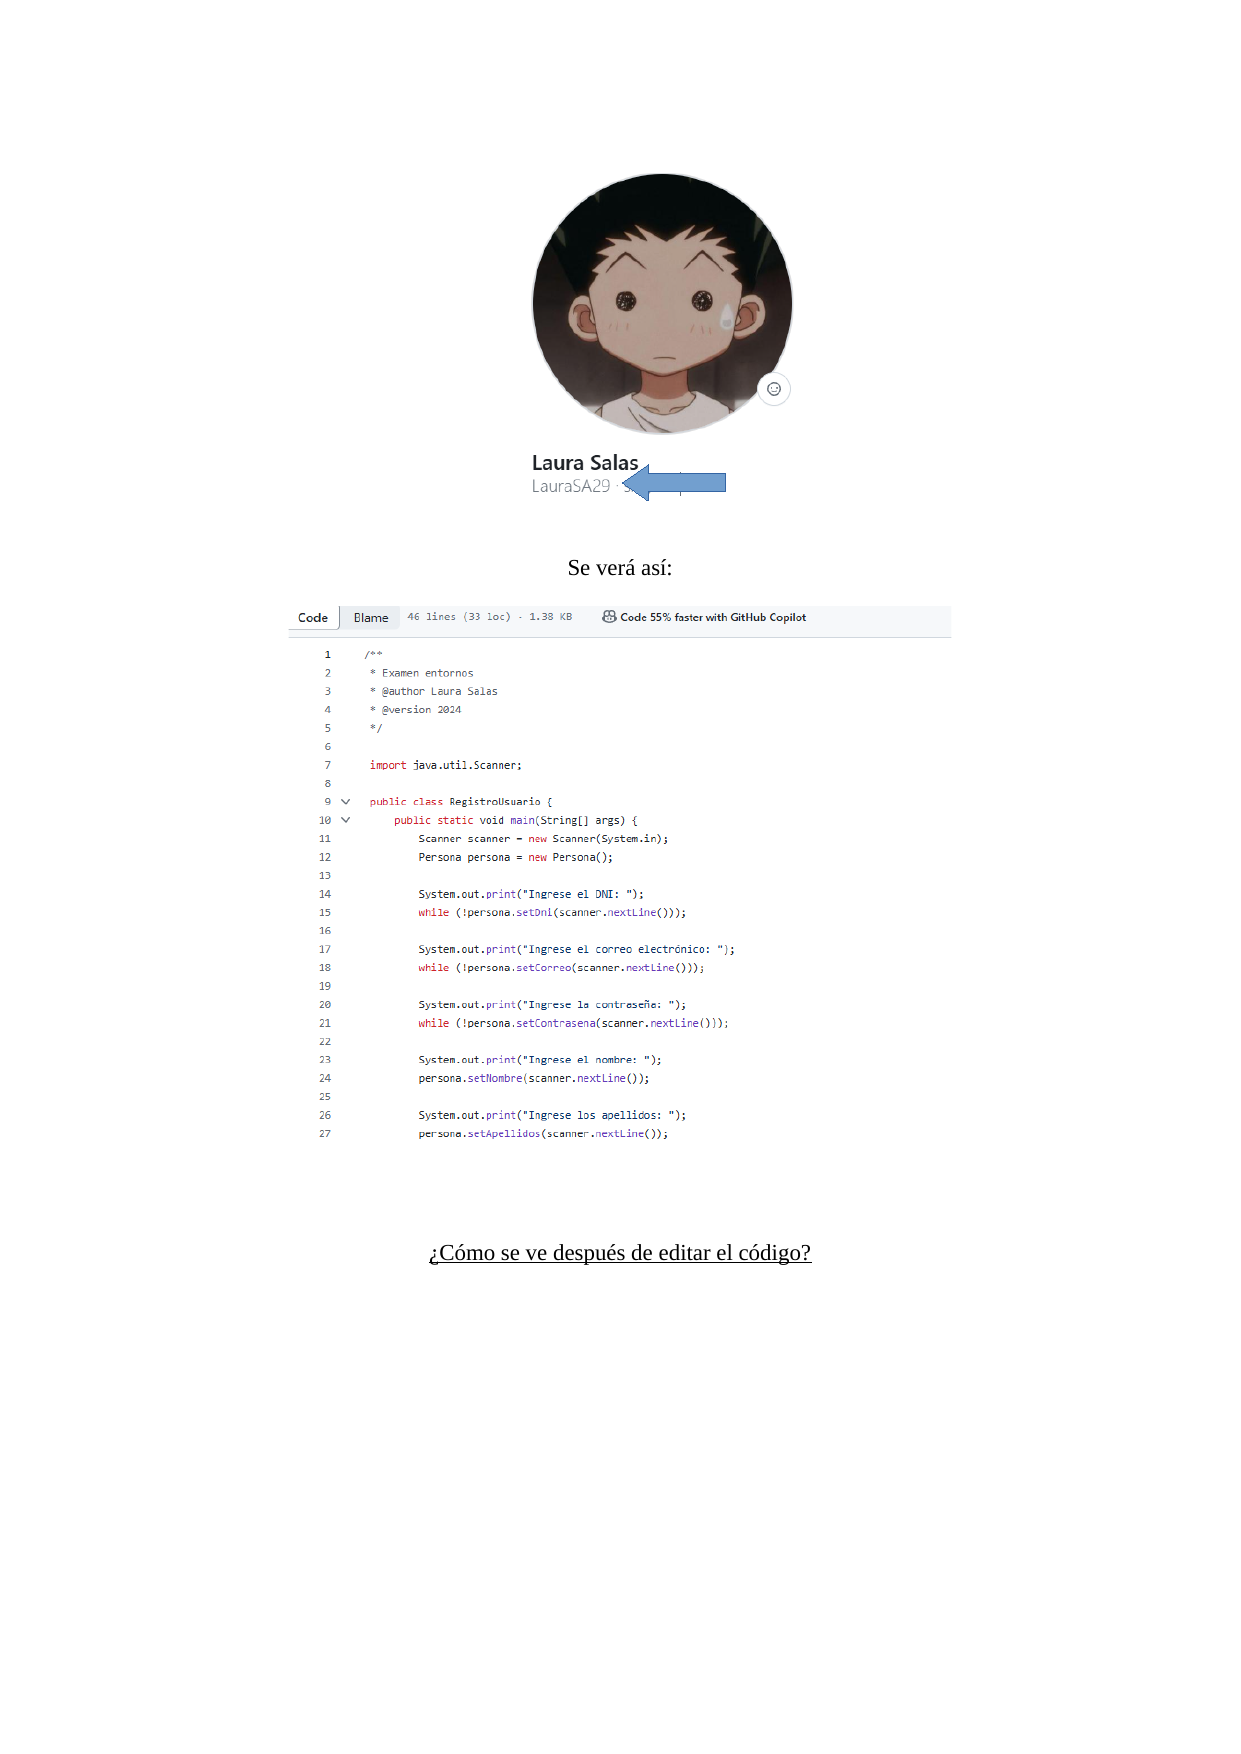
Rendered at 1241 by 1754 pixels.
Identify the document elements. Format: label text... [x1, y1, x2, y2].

text Se verá así: [118, 554, 1122, 580]
picture [288, 606, 952, 1144]
picture [485, 152, 808, 501]
text ¿Cómo se ve después de editar el código? [118, 1239, 1122, 1265]
